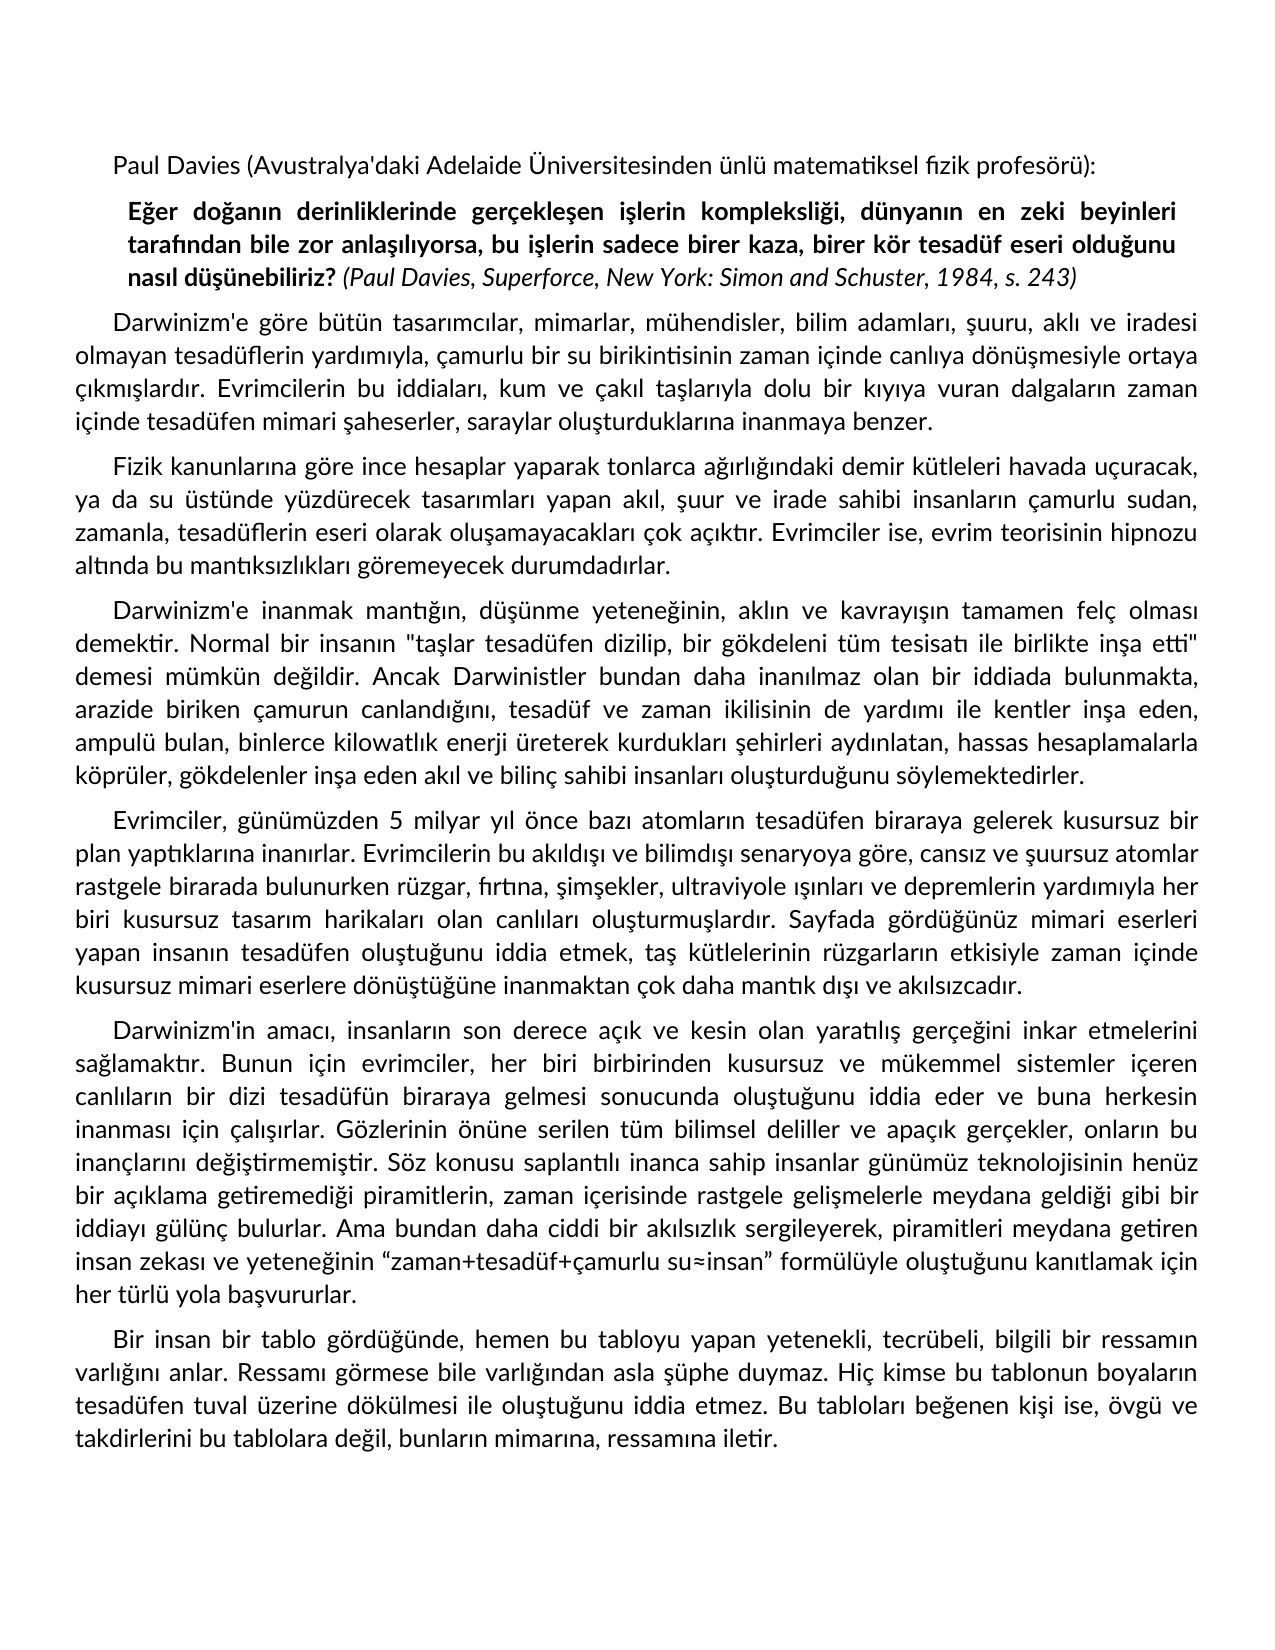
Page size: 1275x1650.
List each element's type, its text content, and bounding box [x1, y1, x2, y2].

text Eğer doğanın derinliklerinde gerçekleşen işlerin kompleksliği, dünyanın en zeki beyinleri tarafından bile zor anlaşılıyorsa, bu işlerin sadece birer kaza, birer kör tesadüf eseri olduğunu nasıl düşünebiliriz? (Paul Davies, Superforce, New York: Simon and Schuster, 1984, s. 243) [127, 195, 1177, 291]
text Darwinizm'e göre bütün tasarımcılar, mimarlar, mühendisler, bilim adamları, şuuru, aklı ve iradesi olmayan tesadüflerin yardımıyla, çamurlu bir su birikintisinin zaman içinde canlıya dönüşmesiyle ortaya çıkmışlardır. Evrimcilerin bu iddiaları, kum ve çakıl taşlarıyla dolu bir kıyıya vuran dalgaların zaman içinde tesadüfen mimari şaheserler, saraylar oluşturduklarına inanmaya benzer. [75, 307, 1200, 435]
text Evrimciler, günümüzden 5 milyar yıl önce bazı atomların tesadüfen biraraya gelerek kusursuz bir plan yaptıklarına inanırlar. Evrimcilerin bu akıldışı ve bilimdışı senaryoya göre, cansız ve şuursuz atomlar rastgele birarada bulunurken rüzgar, fırtına, şimşekler, ultraviyole ışınları ve depremlerin yardımıyla her biri kusursuz tasarım harikaları olan canlıları oluşturmuşlardır. Sayfada gördüğünüz mimari eserleri yapan insanın tesadüfen oluştuğunu iddia etmek, taş kütlelerinin rüzgarların etkisiyle zaman içinde kusursuz mimari eserlere dönüştüğüne inanmaktan çok daha mantık dışı ve akılsızcadır. [75, 805, 1200, 999]
text Paul Davies (Avustralya'daki Adelaide Üniversitesinden ünlü matematiksel fizik profesörü): [75, 150, 1200, 180]
text Darwinizm'e inanmak mantığın, düşünme yeteneğinin, aklın ve kavrayışın tamamen felç olması demektir. Normal bir insanın "taşlar tesadüfen dizilip, bir gökdeleni tüm tesisatı ile birlikte inşa etti" demesi mümkün değildir. Ancak Darwinistler bundan daha inanılmaz olan bir iddiada bulunmakta, arazide biriken çamurun canlandığını, tesadüf ve zaman ikilisinin de yardımı ile kentler inşa eden, ampulü bulan, binlerce kilowatlık enerji üreterek kurdukları şehirleri aydınlatan, hassas hesaplamalarla köprüler, gökdelenler inşa eden akıl ve bilinç sahibi insanları oluşturduğunu söylemektedirler. [75, 595, 1200, 789]
text Fizik kanunlarına göre ince hesaplar yaparak tonlarca ağırlığındaki demir kütleleri havada uçuracak, ya da su üstünde yüzdürecek tasarımları yapan akıl, şuur ve irade sahibi insanların çamurlu sudan, zamanla, tesadüflerin eseri olarak oluşamayacakları çok açıktır. Evrimciler ise, evrim teorisinin hipnozu altında bu mantıksızlıkları göremeyecek durumdadırlar. [75, 451, 1200, 579]
text Darwinizm'in amacı, insanların son derece açık ve kesin olan yaratılış gerçeğini inkar etmelerini sağlamaktır. Bunun için evrimciler, her biri birbirinden kusursuz ve mükemmel sistemler içeren canlıların bir dizi tesadüfün biraraya gelmesi sonucunda oluştuğunu iddia eder ve buna herkesin inanması için çalışırlar. Gözlerinin önüne serilen tüm bilimsel deliller ve apaçık gerçekler, onların bu inançlarını değiştirmemiştir. Söz konusu saplantılı inanca sahip insanlar günümüz teknolojisinin henüz bir açıklama getiremediği piramitlerin, zaman içerisinde rastgele gelişmelerle meydana geldiği gibi bir iddiayı gülünç bulurlar. Ama bundan daha ciddi bir akılsızlık sergileyerek, piramitleri meydana getiren insan zekası ve yeteneğinin “zaman+tesadüf+çamurlu su≈insan” formülüyle oluştuğunu kanıtlamak için her türlü yola başvururlar. [75, 1015, 1200, 1308]
text Bir insan bir tablo gördüğünde, hemen bu tabloyu yapan yetenekli, tecrübeli, bilgili bir ressamın varlığını anlar. Ressamı görmese bile varlığından asla şüphe duymaz. Hiç kimse bu tablonun boyaların tesadüfen tuval üzerine dökülmesi ile oluştuğunu iddia etmez. Bu tabloları beğenen kişi ise, övgü ve takdirlerini bu tablolara değil, bunların mimarına, ressamına iletir. [75, 1324, 1200, 1452]
